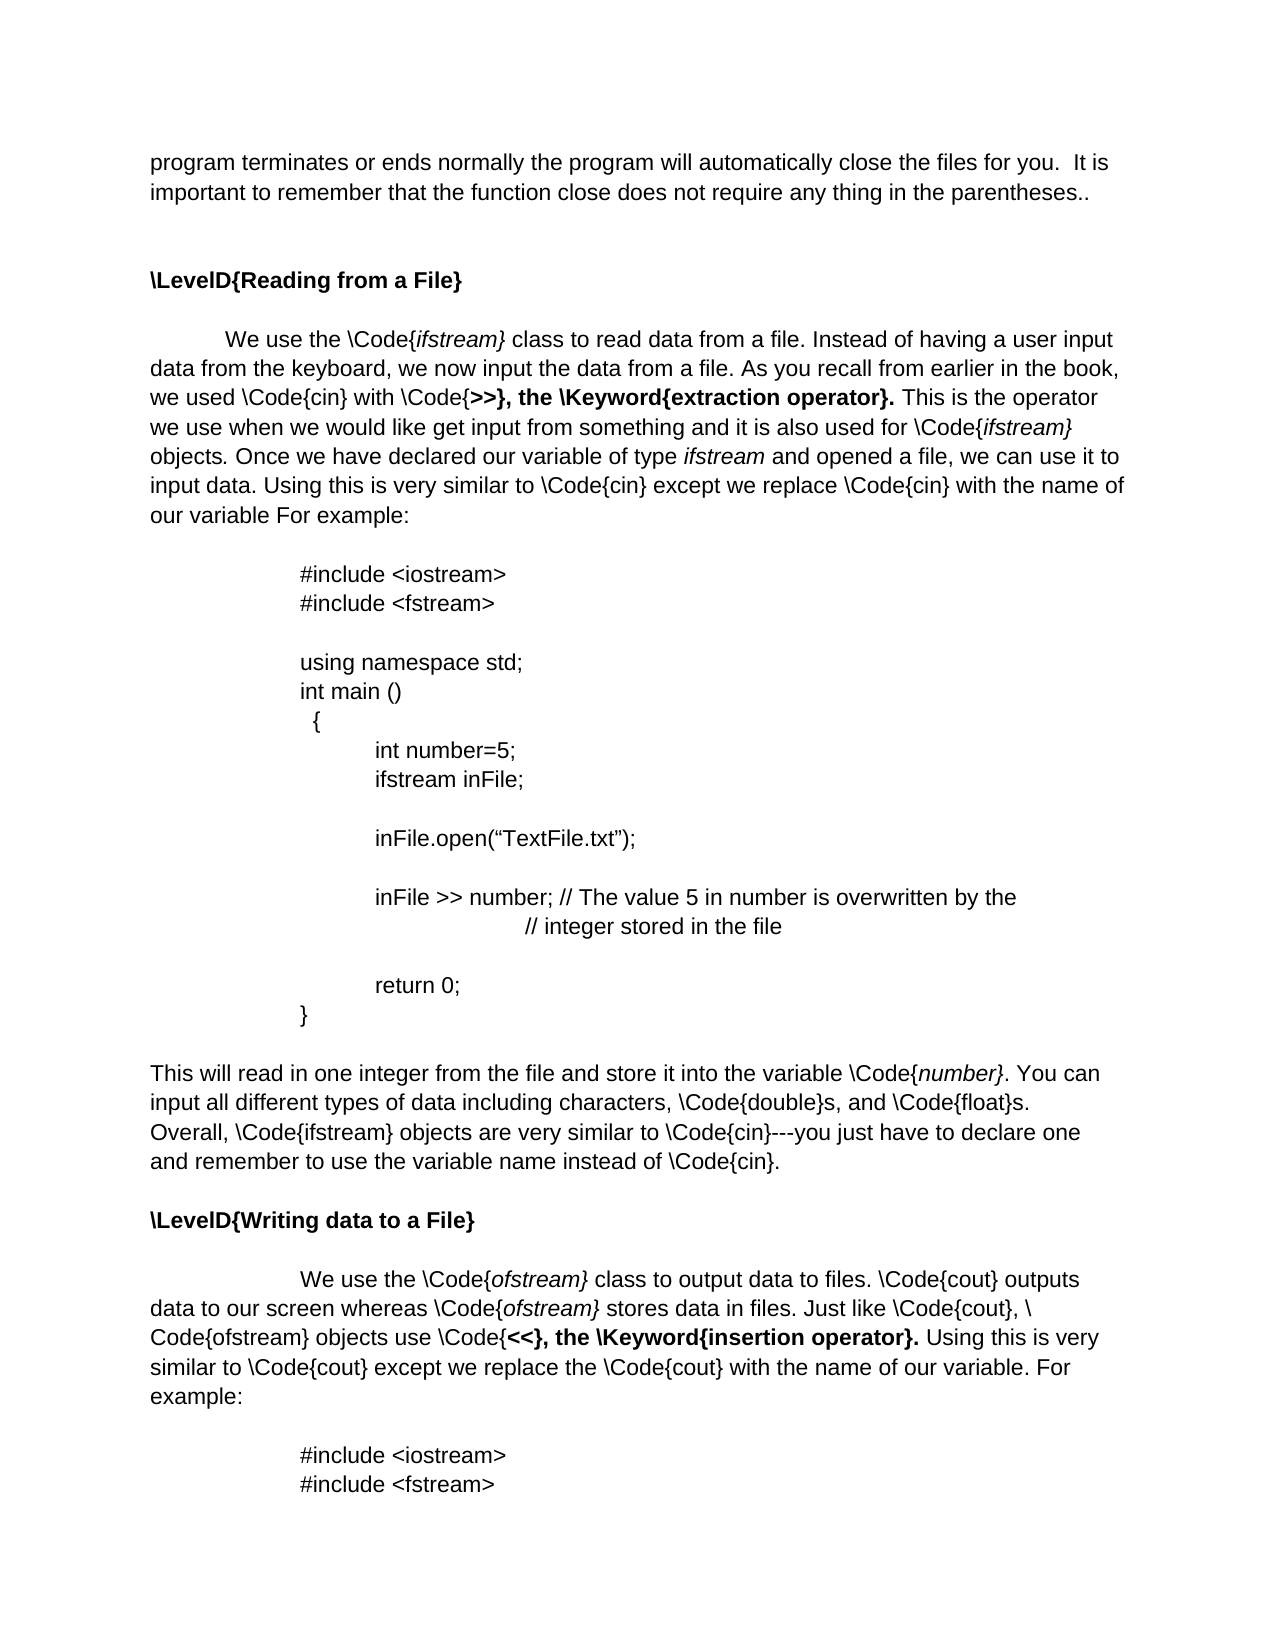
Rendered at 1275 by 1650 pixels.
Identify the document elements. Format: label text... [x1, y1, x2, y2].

text This will read in one integer from the file and store it into the variable \Code{number}. You can input all different types of data including characters, \Code{double}s, and \Code{float}s. Overall, \Code{ifstream} objects are very similar to \Code{cin}---you just have to declare one and remember to use the variable name instead of \Code{cin}. [150, 1061, 1125, 1174]
text \LevelD{Reading from a File} [150, 267, 1125, 293]
text We use the \Code{ifstream} class to read data from a file. Instead of having a user input data from the keyboard, we now input the data from a file. As you recall from earlier in the book, we used \Code{cin} with \Code{>>}, the \Keyword{extraction operator}. This is the operator we use when we would like get input from something and it is also used for \Code{ifstream} objects. Once we have declared our variable of type ifstream and opened a file, we can use it to input data. Using this is very similar to \Code{cin} except we replace \Code{cin} with the name of our variable For example: [150, 326, 1125, 528]
text #include <iostream> [225, 1442, 1125, 1468]
text #include <fstream> [150, 591, 1125, 616]
text // integer stored in the file [300, 914, 1125, 939]
text { [150, 708, 1125, 734]
text int main () [225, 679, 1125, 704]
text inFile >> number; // The value 5 in number is overwritten by the [300, 884, 1125, 910]
text \LevelD{Writing data to a File} [150, 1207, 1125, 1233]
text inFile.open(“TextFile.txt”); [300, 826, 1125, 851]
text int number=5; [150, 737, 1125, 763]
text ifstream inFile; [300, 767, 1125, 792]
text } [150, 1002, 1125, 1027]
text We use the \Code{ofstream} class to output data to files. \Code{cout} outputs data to our screen whereas \Code{ofstream} stores data in files. Just like \Code{cout}, \Code{ofstream} objects use \Code{<<}, the \Keyword{insertion operator}. Using this is very similar to \Code{cout} except we replace the \Code{cout} with the name of our variable. For example: [150, 1266, 1125, 1409]
text return 0; [375, 972, 1125, 998]
text #include <iostream> [225, 561, 1125, 587]
text #include <fstream> [150, 1472, 1125, 1497]
text using namespace std; [225, 649, 1125, 675]
text program terminates or ends normally the program will automatically close the files for you. It is important to remember that the function close does not require any thing in the parentheses.. [150, 150, 1125, 205]
